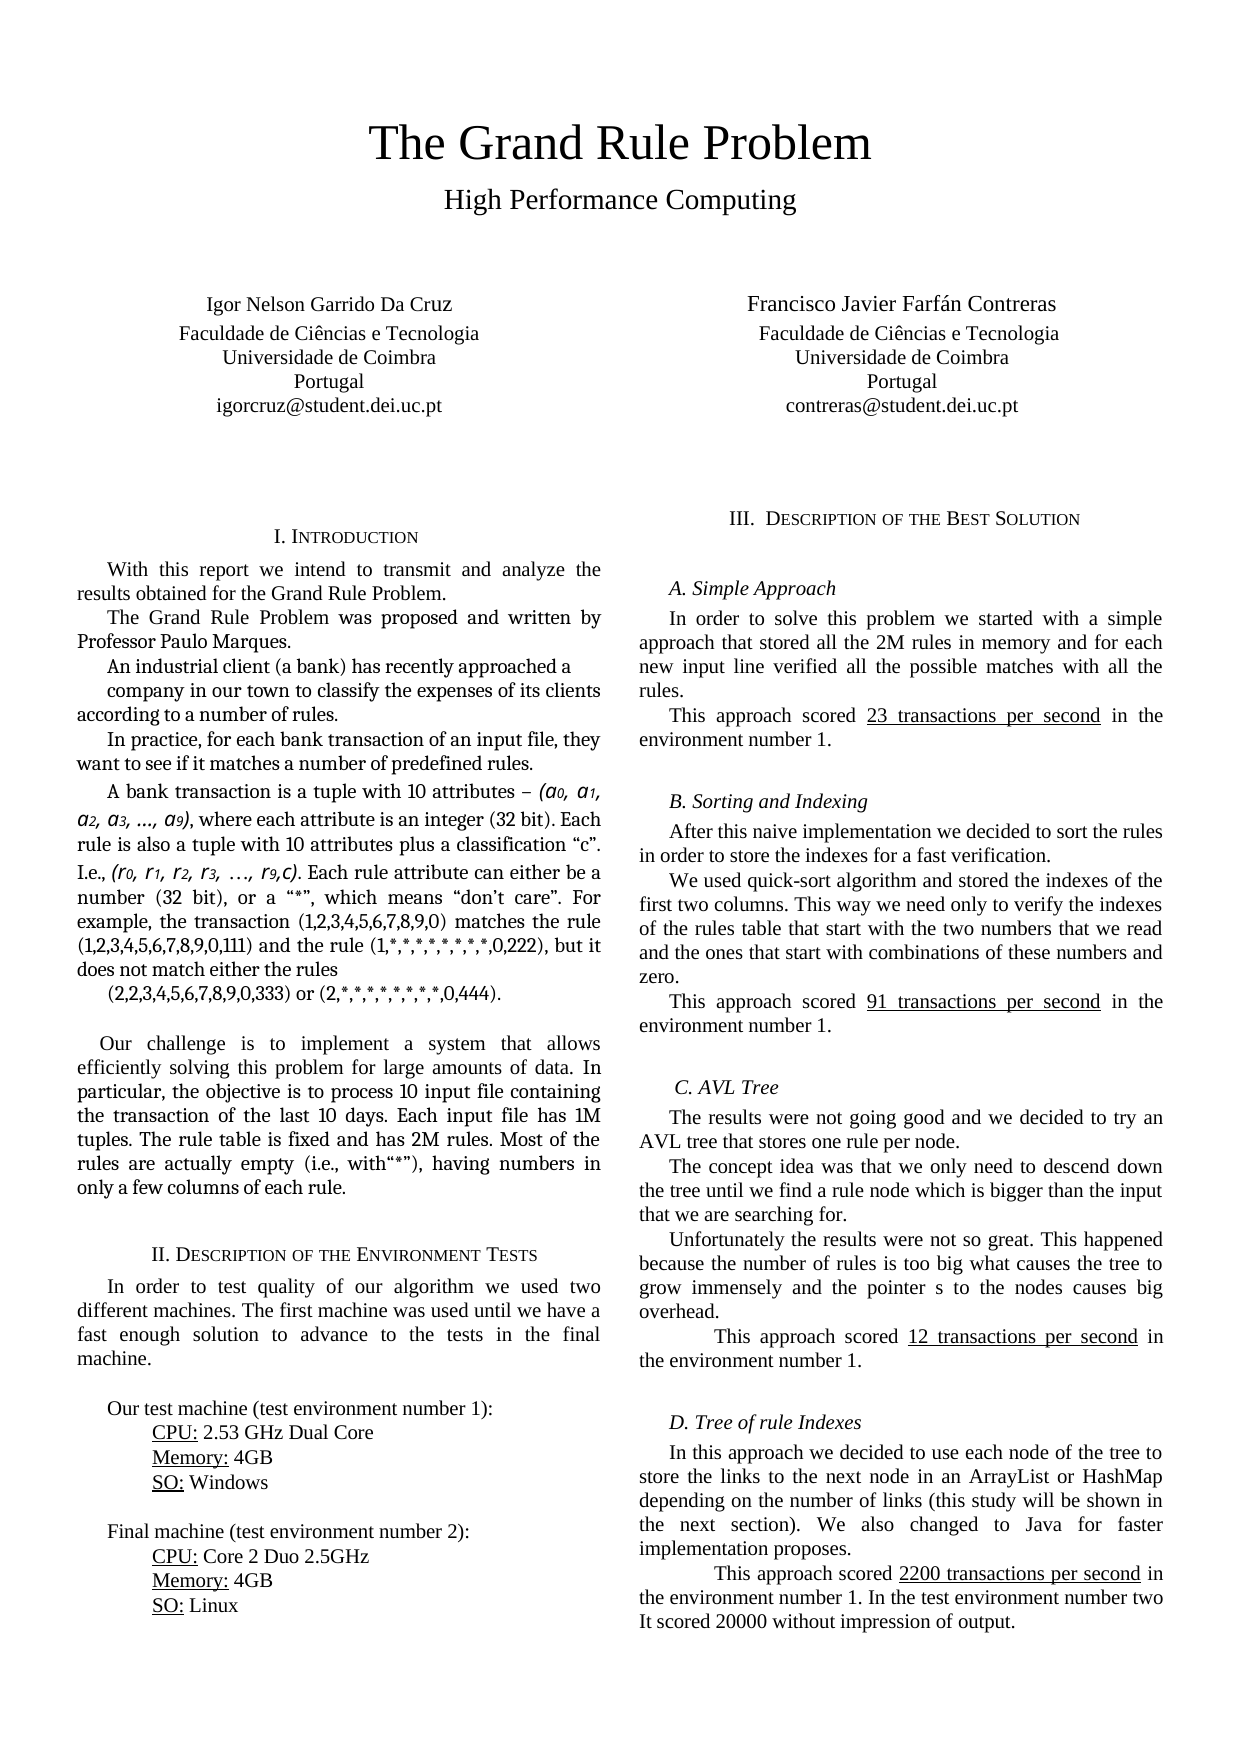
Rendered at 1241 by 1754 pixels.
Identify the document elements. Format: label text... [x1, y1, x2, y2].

text (2,2,3,4,5,6,7,8,9,0,333) or (2,*,*,*,*,*,*,*,*,0,444). [77, 982, 601, 1006]
text The Grand Rule Problem was proposed and written by Professor Paulo Marques. [77, 605, 601, 654]
text In order to solve this problem we started with a simple approach that stored all the 2M rules in memory and for each new input line verified all the possible matches with all the rules. [639, 606, 1163, 702]
text In this approach we decided to use each node of the tree to store the links to the next node in an ArrayList or HashMap depending on the number of links (this study will be shown in the next section). We also changed to Java for faster implementation proposes. [639, 1440, 1163, 1560]
text Portugal [640, 369, 1163, 393]
subtitle C. AVL Tree [639, 1075, 1163, 1099]
subtitle Description of the Environment Tests [77, 1242, 601, 1266]
subtitle B. Sorting and Indexing [639, 789, 1163, 813]
text SO: Windows [77, 1470, 601, 1494]
text The concept idea was that we only need to descend down the tree until we find a rule node which is bigger than the input that we are searching for. [639, 1154, 1163, 1226]
text Faculdade de Ciências e Tecnologia [640, 321, 1178, 345]
text CPU: 2.53 GHz Dual Core [77, 1420, 601, 1444]
subtitle High Performance Computing [77, 182, 1163, 216]
text Faculdade de Ciências e Tecnologia [77, 321, 581, 345]
text The results were not going good and we decided to try an AVL tree that stores one rule per node. [639, 1105, 1163, 1153]
text After this naive implementation we decided to sort the rules in order to store the indexes for a fast verification. [639, 819, 1163, 867]
subtitle A. Simple Approach [639, 576, 1163, 600]
text contreras@student.dei.uc.pt [640, 393, 1163, 417]
text Universidade de Coimbra [77, 345, 581, 369]
text Memory: 4GB [77, 1445, 601, 1469]
title The Grand Rule Problem [77, 112, 1163, 170]
text Unfortunately the results were not so great. This happened because the number of rules is too big what causes the tree to grow immensely and the pointer s to the nodes causes big overhead. [639, 1227, 1163, 1323]
text In practice, for each bank transaction of an input file, they want to see if it matches a number of predefined rules. [77, 728, 601, 776]
text Our test machine (test environment number 1): [77, 1396, 601, 1420]
text Igor Nelson Garrido Da Cruz [77, 290, 581, 316]
text With this report we intend to transmit and analyze the results obtained for the Grand Rule Problem. [77, 556, 601, 604]
text Final machine (test environment number 2): [77, 1519, 601, 1543]
text A bank transaction is a tuple with 10 attributes – (a0, a1, a2, a3, …, a9), where each attribute is an integer (32 bit). Each rule is also a tuple with 10 attributes plus a classification “c”. I.e., (r0, r1, r2, r3, …, r9,c). Each rule attribute can either be a number (32 bit), or a “*”, which means “don’t care”. For example, the transaction (1,2,3,4,5,6,7,8,9,0) matches the rule (1,2,3,4,5,6,7,8,9,0,111) and the rule (1,*,*,*,*,*,*,*,*,0,222), but it does not match either the rules [77, 776, 601, 981]
text This approach scored 91 transactions per second in the environment number 1. [639, 989, 1163, 1037]
text Memory: 4GB [77, 1568, 601, 1592]
subtitle Introduction [77, 524, 601, 548]
text CPU: Core 2 Duo 2.5GHz [77, 1544, 601, 1568]
text company in our town to classify the expenses of its clients according to a number of rules. [77, 679, 601, 727]
text In order to test quality of our algorithm we used two different machines. The first machine was used until we have a fast enough solution to advance to the tests in the final machine. [77, 1274, 601, 1370]
subtitle D. Tree of rule Indexes [639, 1410, 1163, 1434]
text An industrial client (a bank) has recently approached a [77, 654, 601, 678]
text Portugal [77, 369, 581, 393]
text igorcruz@student.dei.uc.pt [77, 393, 581, 417]
text SO: Linux [77, 1593, 601, 1617]
text This approach scored 23 transactions per second in the environment number 1. [639, 703, 1163, 751]
subtitle Description of the Best Solution [639, 506, 1163, 530]
text Francisco Javier Farfán Contreras [640, 290, 1163, 316]
text This approach scored 12 transactions per second in the environment number 1. [639, 1324, 1163, 1372]
text This approach scored 2200 transactions per second in the environment number 1. In the test environment number two It scored 20000 without impression of output. [639, 1561, 1163, 1633]
text Our challenge is to implement a system that allows efficiently solving this problem for large amounts of data. In particular, the objective is to process 10 input file containing the transaction of the last 10 days. Each input file has 1M tuples. The rule table is fixed and has 2M rules. Most of the rules are actually empty (i.e., with“*”), having numbers in only a few columns of each rule. [77, 1031, 601, 1200]
text Universidade de Coimbra [640, 345, 1163, 369]
text We used quick-sort algorithm and stored the indexes of the first two columns. This way we need only to verify the indexes of the rules table that start with the two numbers that we read and the ones that start with combinations of these numbers and zero. [639, 868, 1163, 988]
